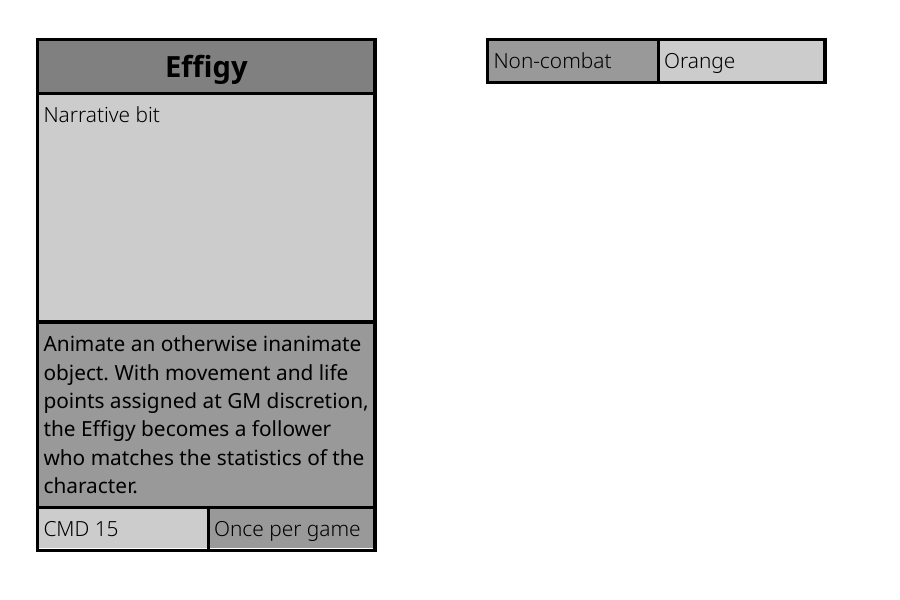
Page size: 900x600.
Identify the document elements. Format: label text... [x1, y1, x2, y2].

table_header Effigy [39, 41, 373, 92]
table_cell Non-combat [489, 41, 657, 81]
table_cell CMD 15 [39, 509, 207, 548]
table_cell Animate an otherwise inanimate object. With movement and life points assigned at GM discretion, the Effigy becomes a follower who matches the statistics of the character. [39, 324, 373, 506]
table_cell Narrative bit [39, 95, 373, 320]
table_cell Once per game [210, 509, 373, 548]
table_cell Orange [660, 41, 823, 81]
